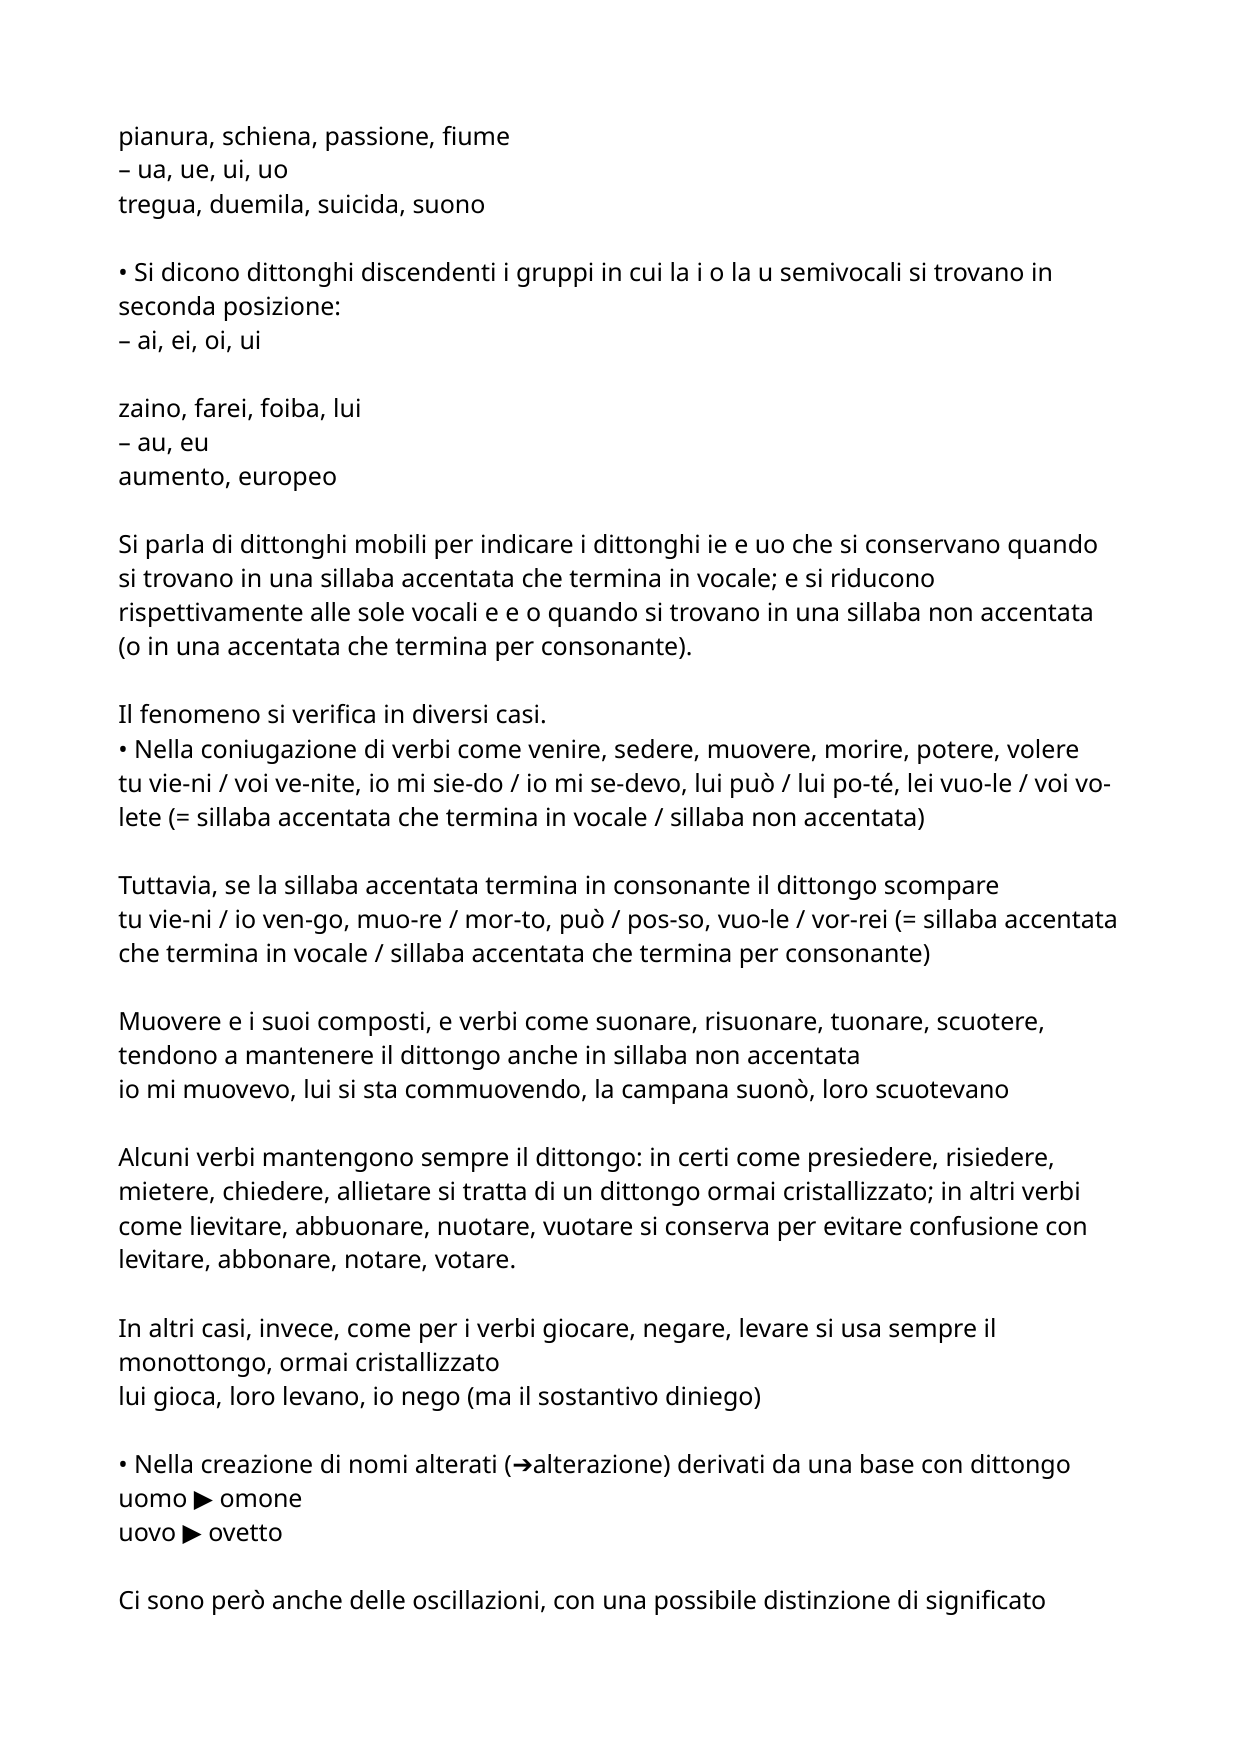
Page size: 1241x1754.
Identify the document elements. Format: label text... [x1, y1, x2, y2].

text • Nella creazione di nomi alterati (➔alterazione) derivati da una base con dittongo [118, 1447, 1122, 1481]
text tregua, duemila, suicida, suono [118, 186, 1122, 220]
text • Si dicono dittonghi discendenti i gruppi in cui la i o la u semivocali si trovano in seconda posizione: [118, 254, 1122, 322]
text lui gioca, loro levano, io nego (ma il sostantivo diniego) [118, 1378, 1122, 1412]
text – ai, ei, oi, ui [118, 322, 1122, 357]
text tu vie-ni / io ven-go, muo-re / mor-to, può / pos-so, vuo-le / vor-rei (= sillaba accentata che termina in vocale / sillaba accentata che termina per consonante) [118, 902, 1122, 970]
text aumento, europeo [118, 459, 1122, 493]
text – ua, ue, ui, uo [118, 152, 1122, 186]
text Muovere e i suoi composti, e verbi come suonare, risuonare, tuonare, scuotere, tendono a mantenere il dittongo anche in sillaba non accentata [118, 1004, 1122, 1072]
text tu vie-ni / voi ve-nite, io mi sie-do / io mi se-devo, lui può / lui po-té, lei vuo-le / voi vo-lete (= sillaba accentata che termina in vocale / sillaba non accentata) [118, 765, 1122, 833]
text Alcuni verbi mantengono sempre il dittongo: in certi come presiedere, risiedere, mietere, chiedere, allietare si tratta di un dittongo ormai cristallizzato; in altri verbi come lievitare, abbuonare, nuotare, vuotare si conserva per evitare confusione con levitare, abbonare, notare, votare. [118, 1140, 1122, 1276]
text Ci sono però anche delle oscillazioni, con una possibile distinzione di significato [118, 1583, 1122, 1617]
text io mi muovevo, lui si sta commuovendo, la campana suonò, loro scuotevano [118, 1072, 1122, 1106]
text zaino, farei, foiba, lui [118, 391, 1122, 425]
text pianura, schiena, passione, fiume [118, 118, 1122, 152]
text • Nella coniugazione di verbi come venire, sedere, muovere, morire, potere, volere [118, 731, 1122, 765]
text uomo ▶ omone [118, 1481, 1122, 1515]
text Tuttavia, se la sillaba accentata termina in consonante il dittongo scompare [118, 867, 1122, 902]
text Il fenomeno si verifica in diversi casi. [118, 697, 1122, 731]
text uovo ▶ ovetto [118, 1515, 1122, 1549]
text In altri casi, invece, come per i verbi giocare, negare, levare si usa sempre il monottongo, ormai cristallizzato [118, 1310, 1122, 1378]
text – au, eu [118, 425, 1122, 459]
text Si parla di dittonghi mobili per indicare i dittonghi ie e uo che si conservano quando si trovano in una sillaba accentata che termina in vocale; e si riducono rispettivamente alle sole vocali e e o quando si trovano in una sillaba non accentata (o in una accentata che termina per consonante). [118, 527, 1122, 663]
